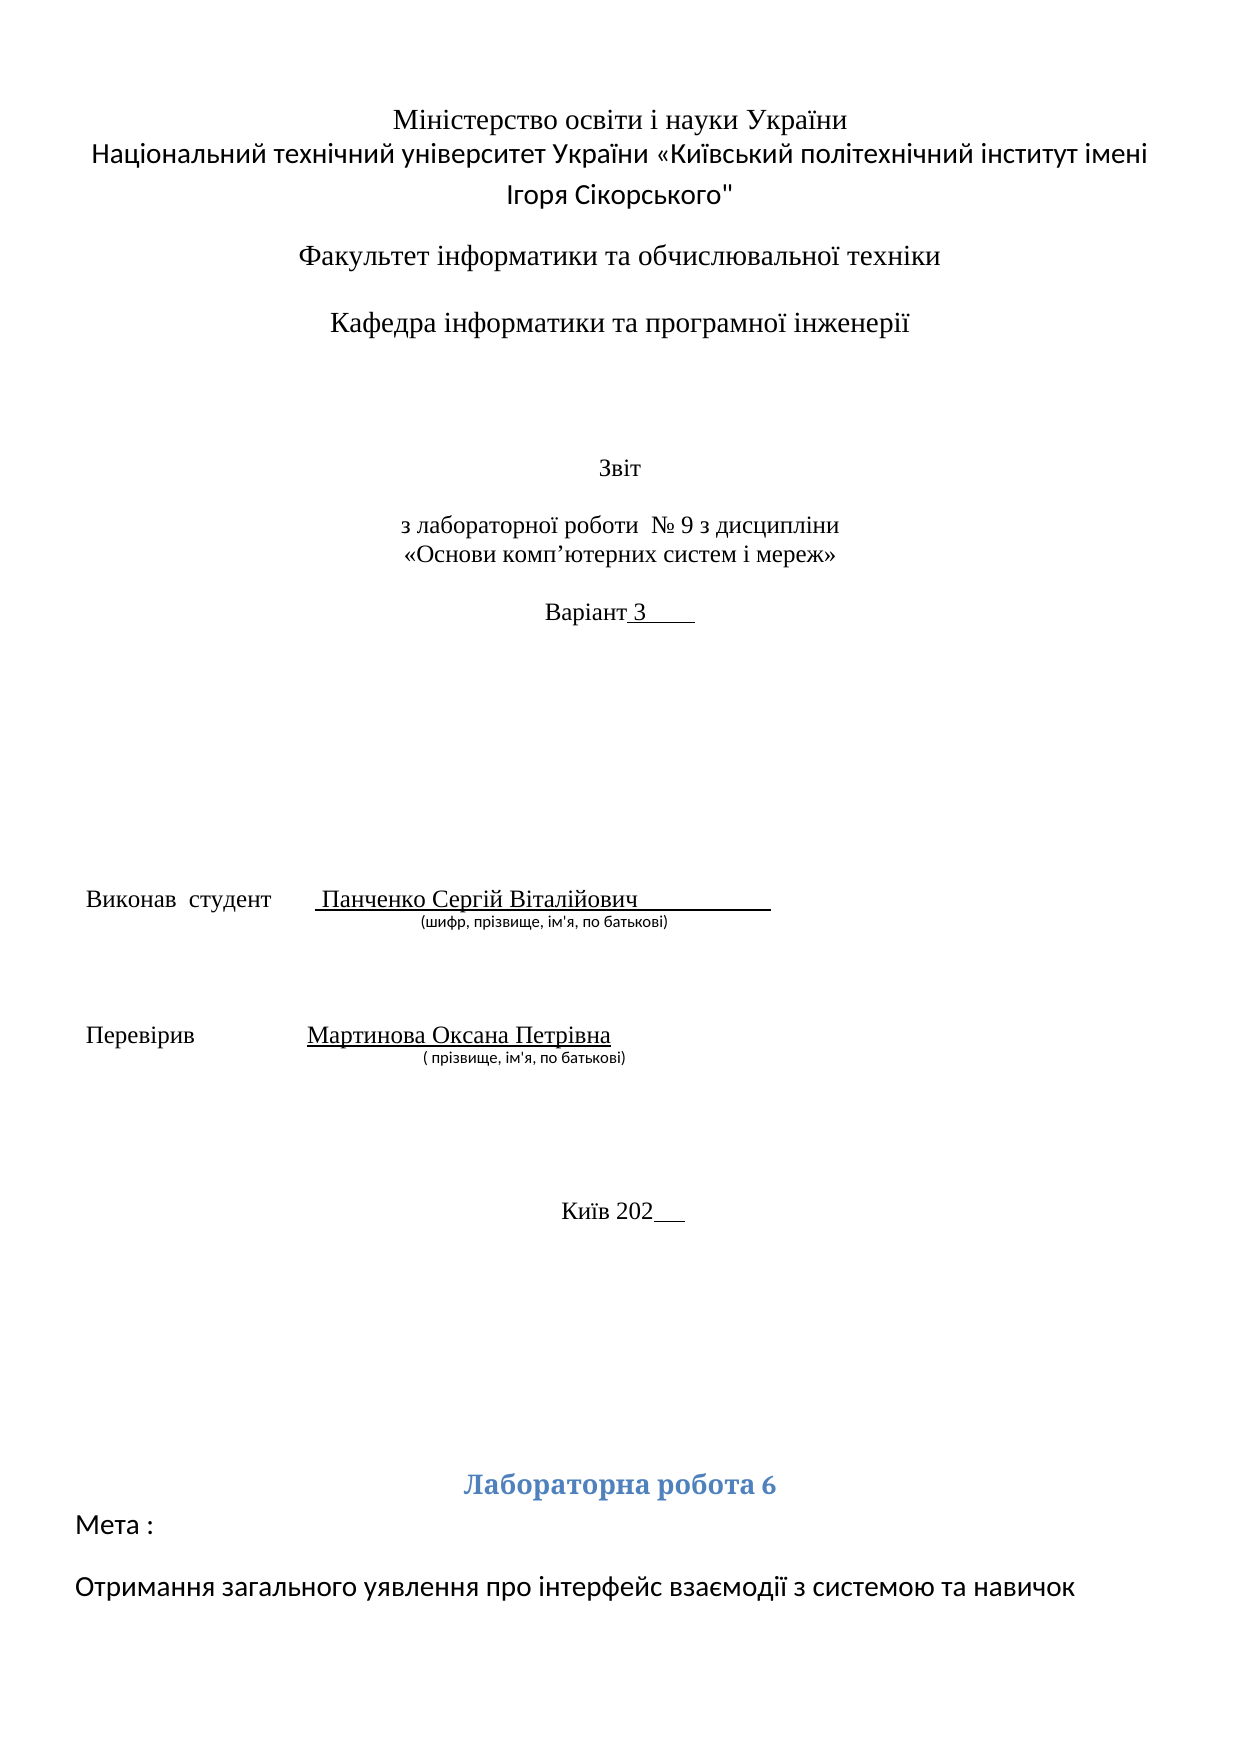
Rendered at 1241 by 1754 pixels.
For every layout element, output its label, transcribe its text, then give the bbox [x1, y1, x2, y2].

text Звіт [80, 453, 1159, 482]
subtitle Факультет інформатики та обчислювальної техніки Кафедра інформатики та програмної інженерії [251, 238, 988, 339]
text (шифр, прізвище, ім'я, по батькові) [420, 913, 1165, 931]
subtitle Міністерство освіти і науки України [80, 102, 1159, 135]
text Отримання загального уявлення про інтерфейс взаємодії з системою та навичок [75, 1568, 1165, 1603]
text Виконав студент Панченко Сергій Віталійович [86, 885, 1165, 913]
text Мета : [75, 1506, 1165, 1542]
text ( прізвище, ім'я, по батькові) [423, 1049, 1165, 1067]
text Київ 202 [80, 1196, 1165, 1225]
text з лабораторної роботи № 9 з дисципліни [80, 510, 1159, 539]
subtitle Лабораторна робота 6 [447, 1470, 793, 1501]
text Варіант 3 [379, 597, 860, 626]
text Перевірив Мартинова Оксана Петрівна [86, 1021, 1165, 1049]
text «Основи комп’ютерних систем і мереж» [80, 539, 1159, 568]
text Національний технічний університет України «Київський політехнічний інститут імені Ігоря Сікорського" [80, 135, 1158, 212]
